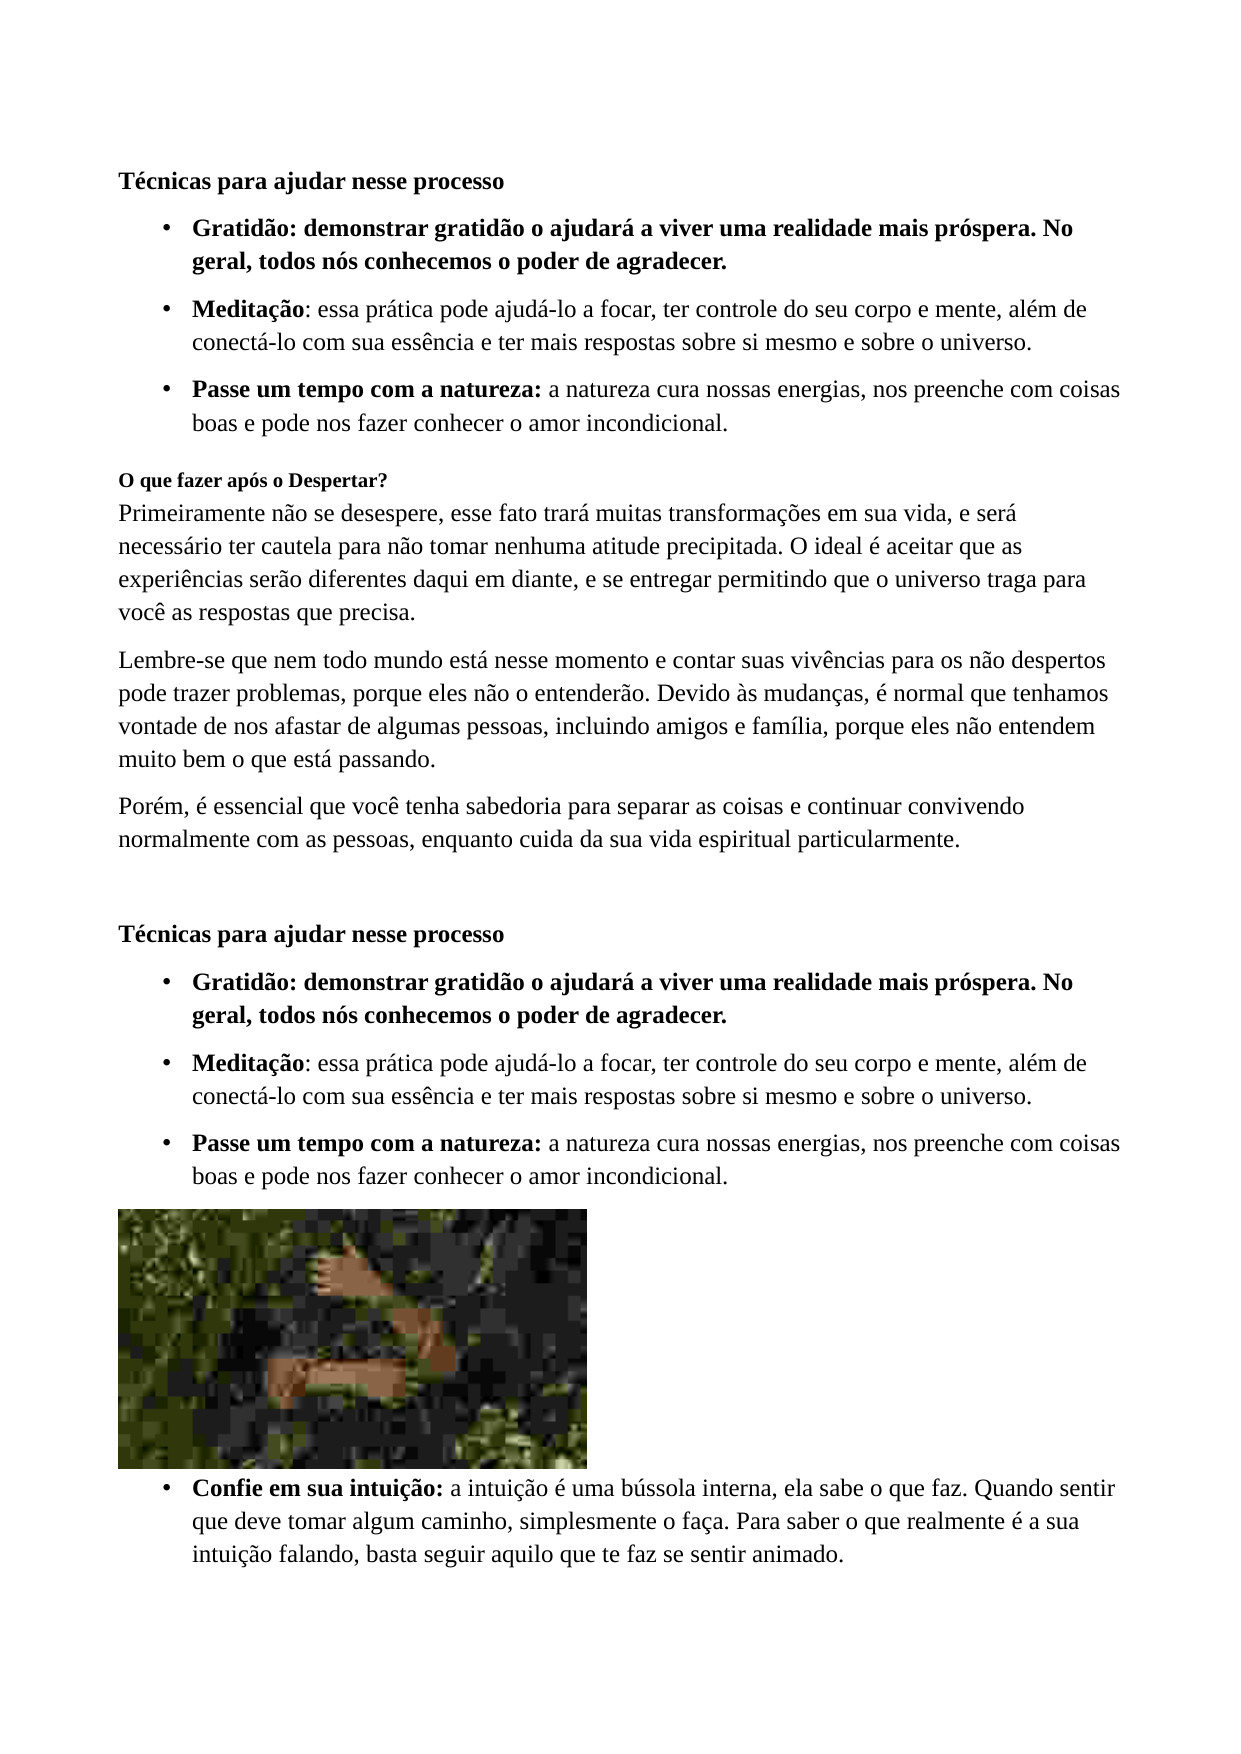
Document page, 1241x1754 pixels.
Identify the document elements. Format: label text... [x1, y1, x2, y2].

list Passe um tempo com a natureza: a natureza cura nossas energias, nos preenche com coisas boas e pode nos fazer conhecer o amor incondicional. [162, 374, 1122, 436]
text Primeiramente não se desespere, esse fato trará muitas transformações em sua vida, e será necessário ter cautela para não tomar nenhuma atitude precipitada. O ideal é aceitar que as experiências serão diferentes daqui em diante, e se entregar permitindo que o universo traga para você as respostas que precisa. [118, 498, 1122, 626]
text Técnicas para ajudar nesse processo [118, 919, 1122, 948]
text Porém, é essencial que você tenha sabedoria para separar as coisas e continuar convivendo normalmente com as pessoas, enquanto cuida da sua vida espiritual particularmente. [118, 791, 1122, 853]
list Gratidão: demonstrar gratidão o ajudará a viver uma realidade mais próspera. No geral, todos nós conhecemos o poder de agradecer. [162, 967, 1122, 1029]
list Meditação: essa prática pode ajudá-lo a focar, ter controle do seu corpo e mente, além de conectá-lo com sua essência e ter mais respostas sobre si mesmo e sobre o universo. [162, 1048, 1122, 1109]
list Passe um tempo com a natureza: a natureza cura nossas energias, nos preenche com coisas boas e pode nos fazer conhecer o amor incondicional. [162, 1128, 1122, 1190]
text Técnicas para ajudar nesse processo [118, 166, 1122, 194]
picture [118, 1209, 587, 1469]
list Gratidão: demonstrar gratidão o ajudará a viver uma realidade mais próspera. No geral, todos nós conhecemos o poder de agradecer. [162, 213, 1122, 275]
list Confie em sua intuição: a intuição é uma bússola interna, ela sabe o que faz. Quando sentir que deve tomar algum caminho, simplesmente o faça. Para saber o que realmente é a sua intuição falando, basta seguir aquilo que te faz se sentir animado. [162, 1473, 1122, 1567]
subtitle O que fazer após o Despertar? [118, 468, 1122, 492]
text Lembre-se que nem todo mundo está nesse momento e contar suas vivências para os não despertos pode trazer problemas, porque eles não o entenderão. Devido às mudanças, é normal que tenhamos vontade de nos afastar de algumas pessoas, incluindo amigos e família, porque eles não entendem muito bem o que está passando. [118, 645, 1122, 772]
list Meditação: essa prática pode ajudá-lo a focar, ter controle do seu corpo e mente, além de conectá-lo com sua essência e ter mais respostas sobre si mesmo e sobre o universo. [162, 294, 1122, 356]
